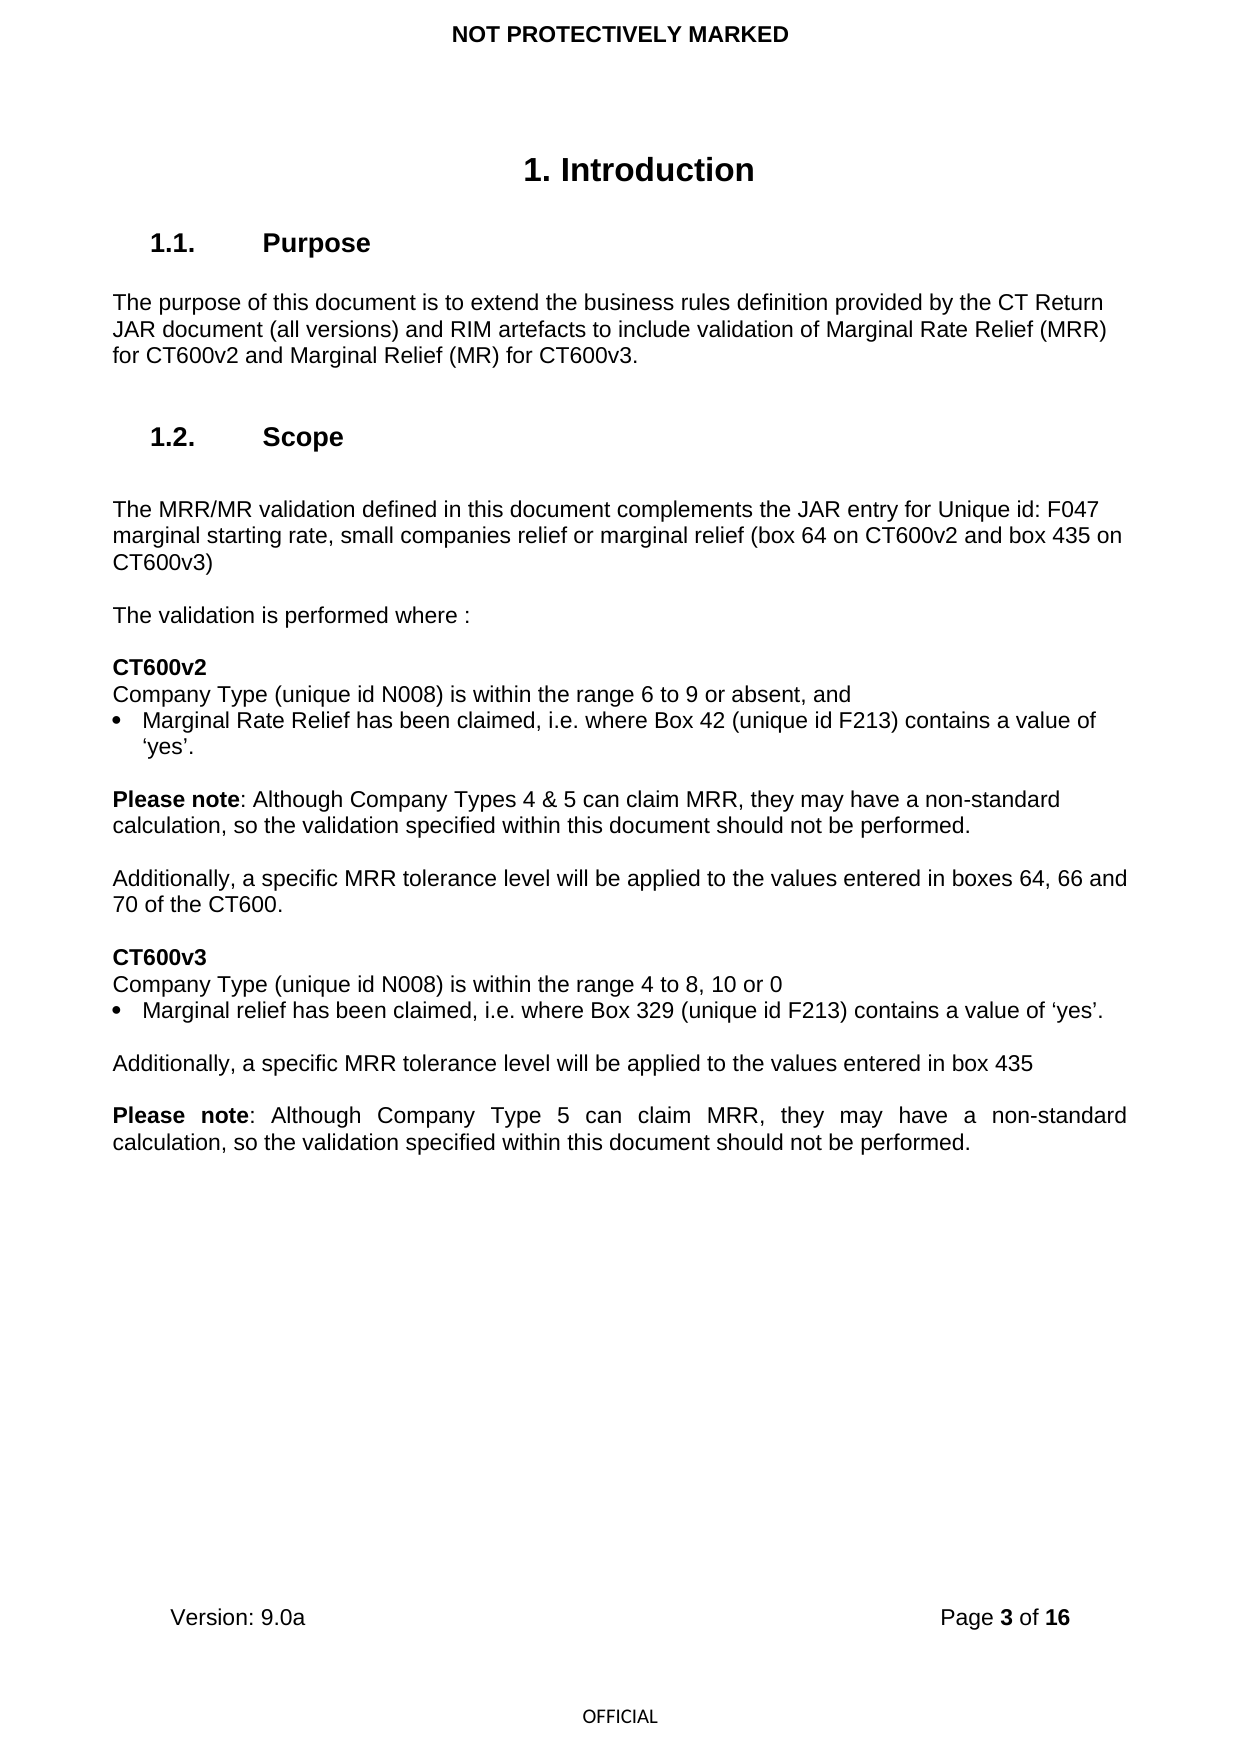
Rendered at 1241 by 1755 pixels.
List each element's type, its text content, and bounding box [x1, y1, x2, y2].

subtitle CT600v3 [112, 944, 1128, 971]
subtitle Introduction [150, 150, 1128, 188]
text Please note: Although Company Types 4 & 5 can claim MRR, they may have a non-standard calculation, so the validation specified within this document should not be performed. [112, 786, 1128, 839]
subtitle Scope [150, 421, 1128, 452]
text Additionally, a specific MRR tolerance level will be applied to the values entered in boxes 64, 66 and 70 of the CT600. [112, 865, 1128, 918]
text Please note: Although Company Type 5 can claim MRR, they may have a non-standard calculation, so the validation specified within this document should not be performed. [112, 1102, 1128, 1155]
list Marginal relief has been claimed, i.e. where Box 329 (unique id F213) contains a value of ‘yes’. [112, 997, 1128, 1023]
list Company Type (unique id N008) is within the range 4 to 8, 10 or 0 [0, 971, 1128, 997]
text The validation is performed where : [112, 602, 1128, 628]
subtitle Purpose [150, 227, 1128, 258]
subtitle CT600v2 [112, 654, 1128, 681]
list Marginal Rate Relief has been claimed, i.e. where Box 42 (unique id F213) contains a value of ‘yes’. [112, 707, 1128, 760]
text The MRR/MR validation defined in this document complements the JAR entry for Unique id: F047 marginal starting rate, small companies relief or marginal relief (box 64 on CT600v2 and box 435 on CT600v3) [112, 496, 1128, 575]
list Company Type (unique id N008) is within the range 6 to 9 or absent, and [0, 681, 1128, 707]
text Additionally, a specific MRR tolerance level will be applied to the values entered in box 435 [112, 1049, 1128, 1076]
text The purpose of this document is to extend the business rules definition provided by the CT Return JAR document (all versions) and RIM artefacts to include validation of Marginal Rate Relief (MRR) for CT600v2 and Marginal Relief (MR) for CT600v3. [112, 289, 1128, 368]
